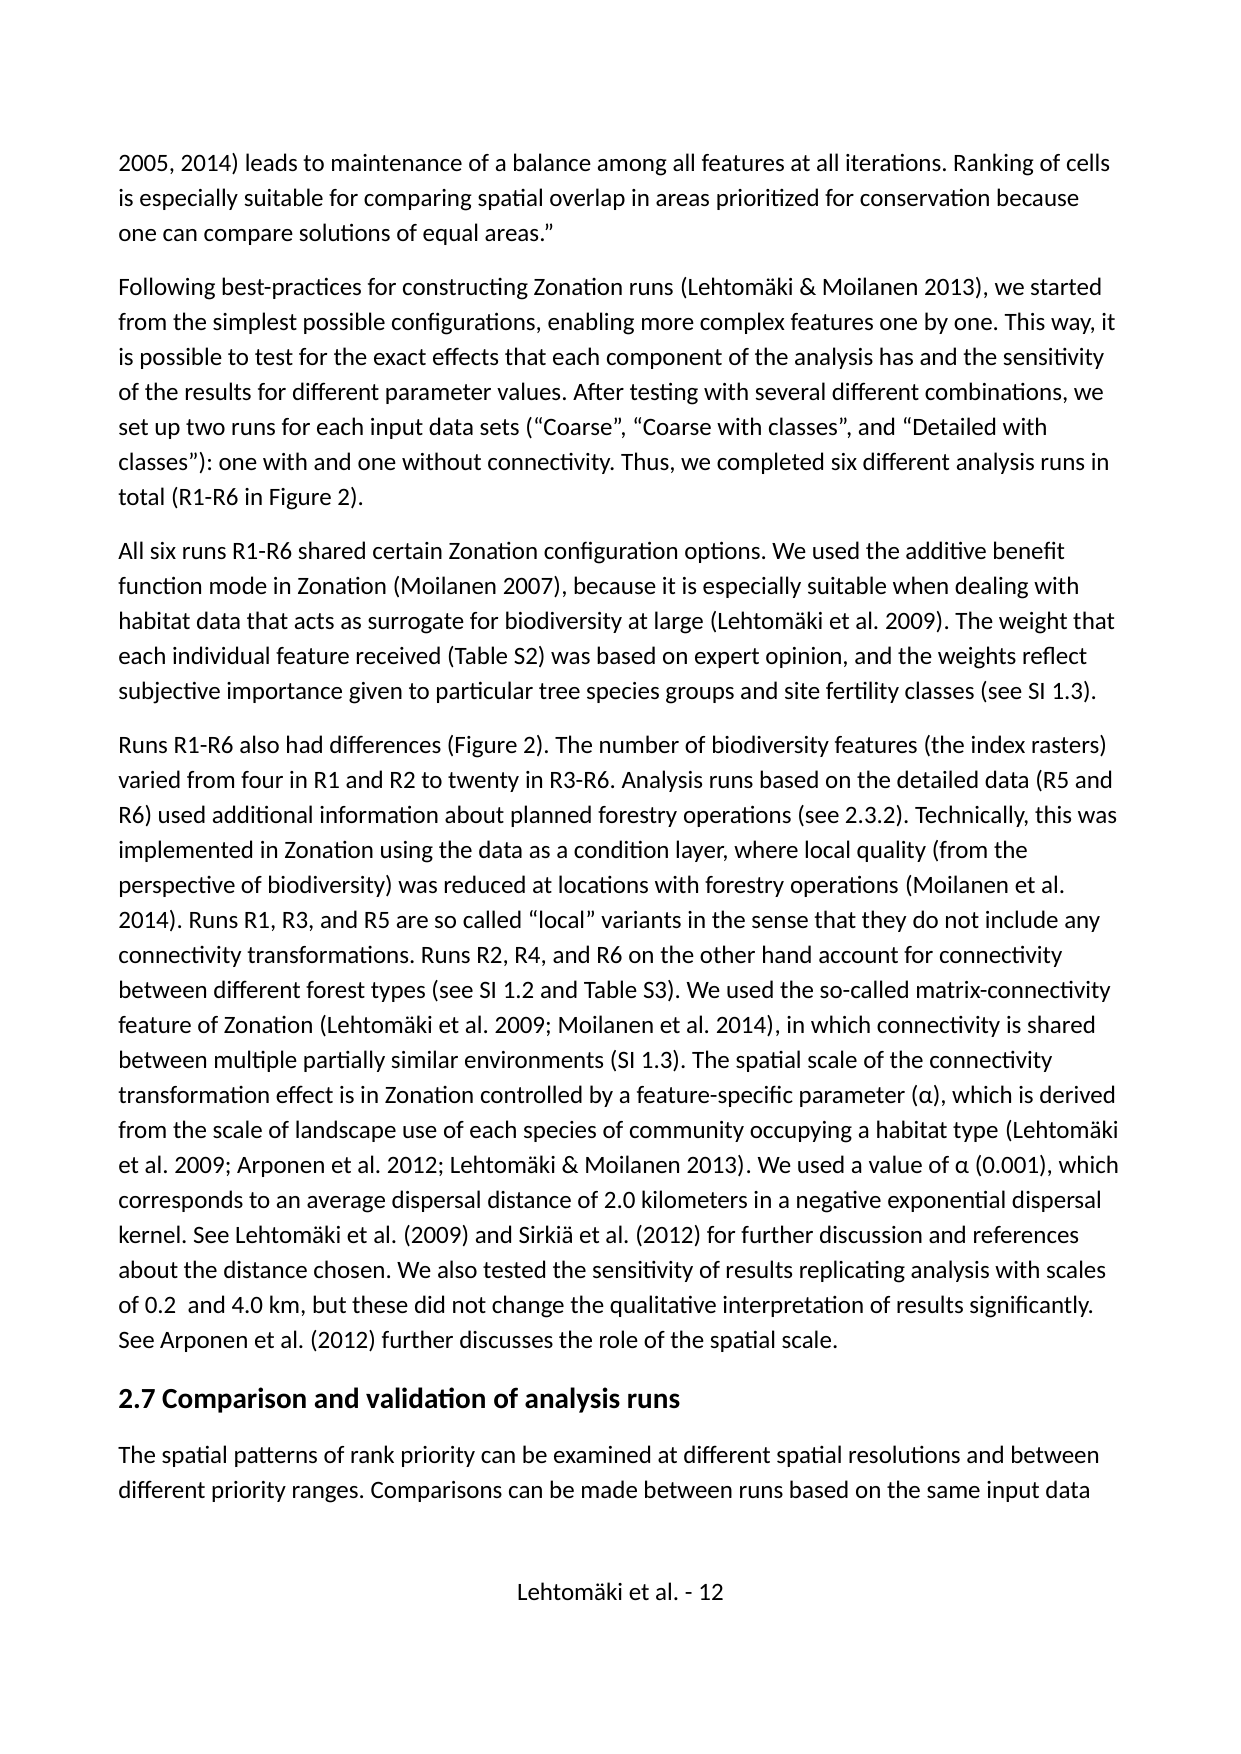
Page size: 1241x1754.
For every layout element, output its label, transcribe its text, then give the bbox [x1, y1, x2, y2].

subtitle 2.7 Comparison and validation of analysis runs [118, 1380, 1122, 1415]
text 2005, 2014)⁠ leads to maintenance of a balance among all features at all iterations. Ranking of cells is especially suitable for comparing spatial overlap in areas prioritized for conservation because one can compare solutions of equal areas.” [118, 148, 1122, 248]
text Runs R1-R6 also had differences (Figure 2). The number of biodiversity features (the index rasters) varied from four in R1 and R2 to twenty in R3-R6. Analysis runs based on the detailed data (R5 and R6) used additional information about planned forestry operations (see 2.3.2). Technically, this was implemented in Zonation using the data as a condition layer, where local quality (from the perspective of biodiversity) was reduced at locations with forestry operations (Moilanen et al. 2014). Runs R1, R3, and R5 are so called “local” variants in the sense that they do not include any connectivity transformations. Runs R2, R4, and R6 on the other hand account for connectivity between different forest types (see SI 1.2 and Table S3). We used the so-called matrix-connectivity feature of Zonation (Lehtomäki et al. 2009; Moilanen et al. 2014), in which connectivity is shared between multiple partially similar environments (SI 1.3). The spatial scale of the connectivity transformation effect is in Zonation controlled by a feature-specific parameter (α), which is derived from the scale of landscape use of each species of community occupying a habitat type (Lehtomäki et al. 2009; Arponen et al. 2012; Lehtomäki & Moilanen 2013). We used a value of α (0.001), which corresponds to an average dispersal distance of 2.0 kilometers in a negative exponential dispersal kernel. See Lehtomäki et al. (2009) and Sirkiä et al. (2012) for further discussion and references about the distance chosen. We also tested the sensitivity of results replicating analysis with scales of 0.2 and 4.0 km, but these did not change the qualitative interpretation of results significantly. See Arponen et al. (2012) further discusses the role of the spatial scale. [118, 729, 1122, 1354]
text Following best-practices for constructing Zonation runs (Lehtomäki & Moilanen 2013), we started from the simplest possible configurations, enabling more complex features one by one. This way, it is possible to test for the exact effects that each component of the analysis has and the sensitivity of the results for different parameter values. After testing with several different combinations, we set up two runs for each input data sets (“Coarse”, “Coarse with classes”, and “Detailed with classes”): one with and one without connectivity. Thus, we completed six different analysis runs in total (R1-R6 in Figure 2). [118, 271, 1122, 512]
text The spatial patterns of rank priority can be examined at different spatial resolutions and between different priority ranges. Comparisons can be made between runs based on the same input data [118, 1439, 1122, 1505]
text All six runs R1-R6 shared certain Zonation configuration options. We used the additive benefit function mode in Zonation (Moilanen 2007), because it is especially suitable when dealing with habitat data that acts as surrogate for biodiversity at large (Lehtomäki et al. 2009). The weight that each individual feature received (Table S2) was based on expert opinion, and the weights reflect subjective importance given to particular tree species groups and site fertility classes (see SI 1.3). [118, 535, 1122, 706]
